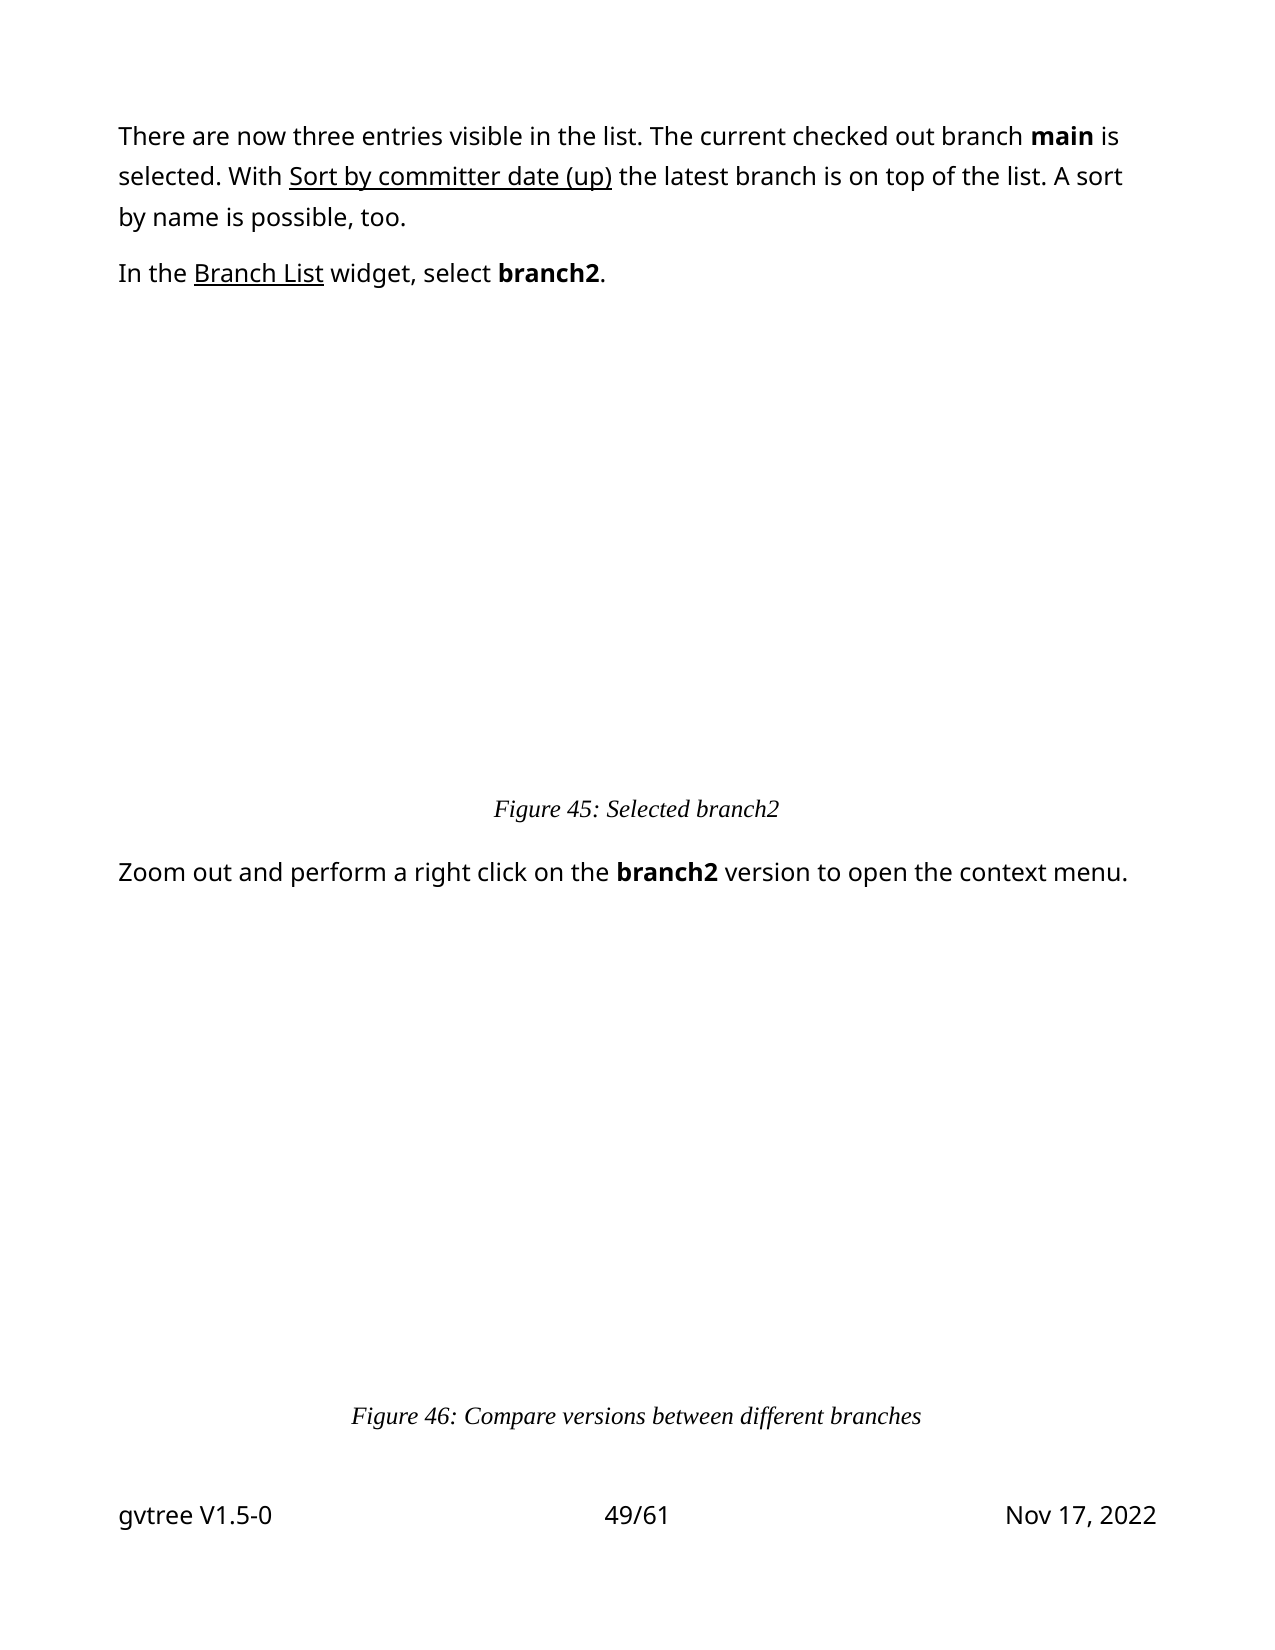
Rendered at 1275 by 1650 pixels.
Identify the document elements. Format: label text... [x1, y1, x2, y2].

text Zoom out and perform a right click on the branch2 version to open the context menu. [118, 854, 1157, 888]
text In the Branch List widget, select branch2. [118, 255, 1157, 289]
text Figure 45: Selected branch2 [348, 323, 927, 823]
text Figure 46: Compare versions between different branches [338, 922, 937, 1430]
text There are now three entries visible in the list. The current checked out branch main is selected. With Sort by committer date (up) the latest branch is on top of the list. A sort by name is possible, too. [118, 118, 1157, 234]
